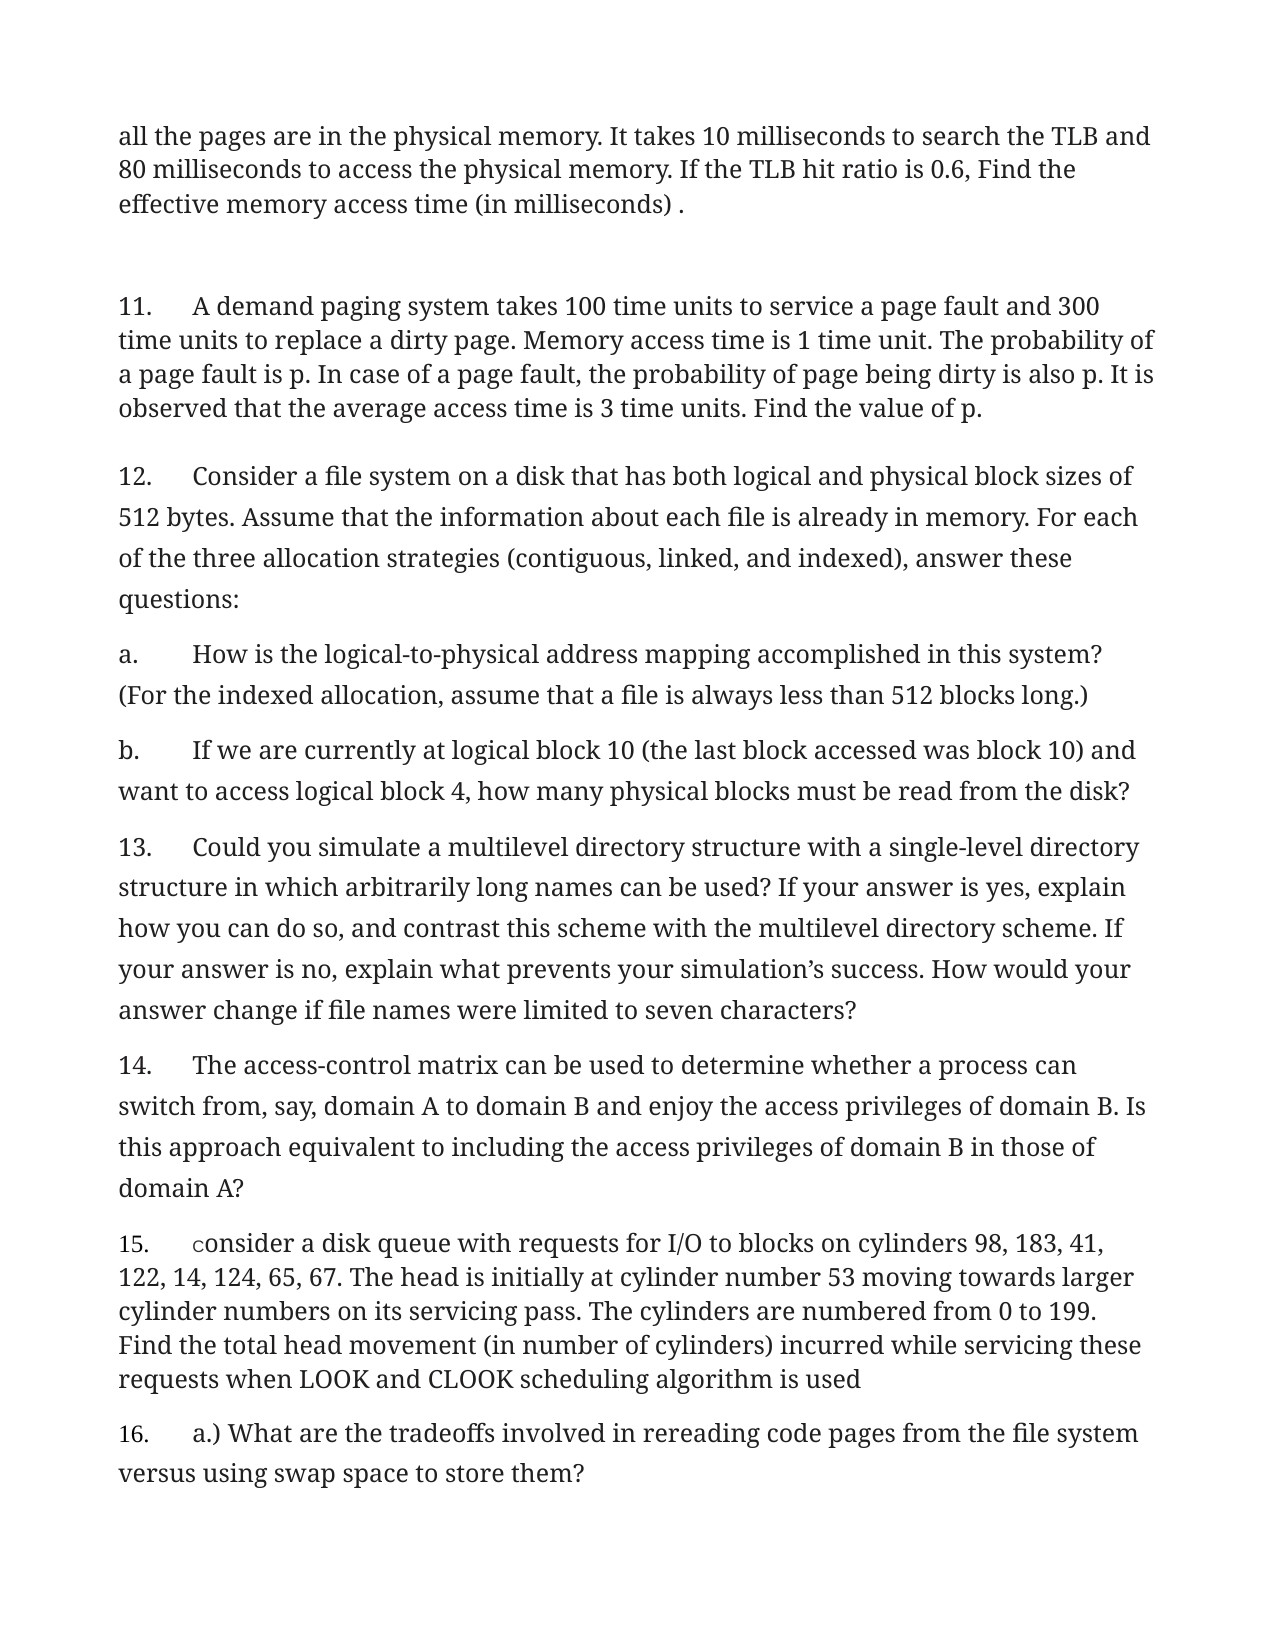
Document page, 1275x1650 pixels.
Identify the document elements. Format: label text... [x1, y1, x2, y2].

list A demand paging system takes 100 time units to service a page fault and 300 time units to replace a dirty page. Memory access time is 1 time unit. The probability of a page fault is p. In case of a page fault, the probability of page being dirty is also p. It is observed that the average access time is 3 time units. Find the value of p. [118, 288, 1157, 425]
list all the pages are in the physical memory. It takes 10 milliseconds to search the TLB and 80 milliseconds to access the physical memory. If the TLB hit ratio is 0.6, Find the effective memory access time (in milliseconds) . [118, 118, 1157, 220]
list Could you simulate a multilevel directory structure with a single-level directory structure in which arbitrarily long names can be used? If your answer is yes, explain how you can do so, and contrast this scheme with the multilevel directory scheme. If your answer is no, explain what prevents your simulation’s success. How would your answer change if file names were limited to seven characters? [118, 829, 1157, 1027]
list Consider a file system on a disk that has both logical and physical block sizes of 512 bytes. Assume that the information about each file is already in memory. For each of the three allocation strategies (contiguous, linked, and indexed), answer these questions: [118, 459, 1157, 615]
list If we are currently at logical block 10 (the last block accessed was block 10) and want to access logical block 4, how many physical blocks must be read from the disk? [118, 733, 1157, 808]
list a.) What are the tradeoffs involved in rereading code pages from the file system versus using swap space to store them? [118, 1415, 1157, 1490]
list How is the logical-to-physical address mapping accomplished in this system? (For the indexed allocation, assume that a file is always less than 512 blocks long.) [118, 637, 1157, 712]
list The access-control matrix can be used to determine whether a process can switch from, say, domain A to domain B and enjoy the access privileges of domain B. Is this approach equivalent to including the access privileges of domain B in those of domain A? [118, 1048, 1157, 1204]
list Consider a disk queue with requests for I/O to blocks on cylinders 98, 183, 41, 122, 14, 124, 65, 67. The head is initially at cylinder number 53 moving towards larger cylinder numbers on its servicing pass. The cylinders are numbered from 0 to 199. Find the total head movement (in number of cylinders) incurred while servicing these requests when LOOK and CLOOK scheduling algorithm is used [118, 1226, 1157, 1396]
